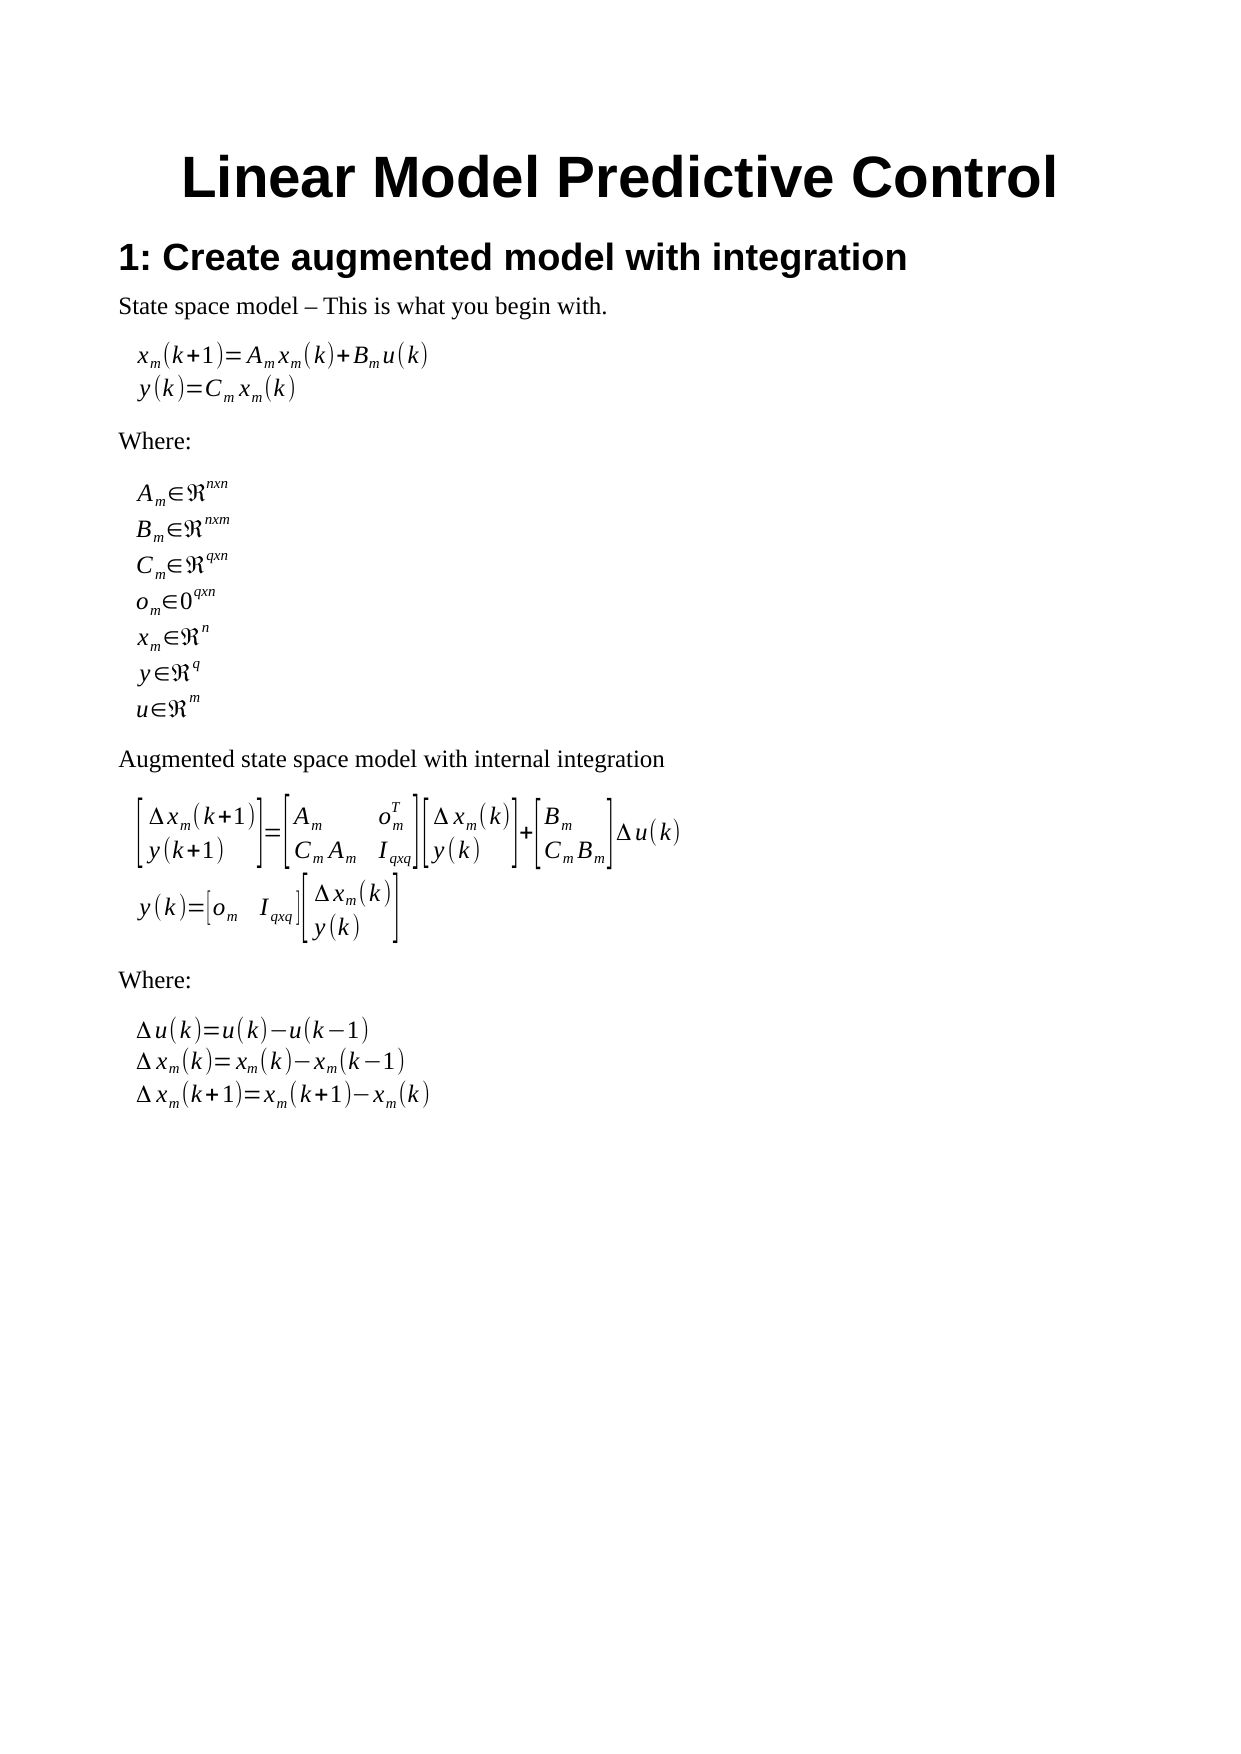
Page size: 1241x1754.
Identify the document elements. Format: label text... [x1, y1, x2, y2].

text Where: [118, 966, 1122, 994]
text Augmented state space model with internal integration [118, 744, 1122, 773]
title Linear Model Predictive Control [118, 143, 1122, 210]
subtitle 1: Create augmented model with integration [118, 235, 1122, 279]
text Where: [118, 426, 1122, 454]
text State space model – This is what you begin with. [118, 291, 1122, 320]
